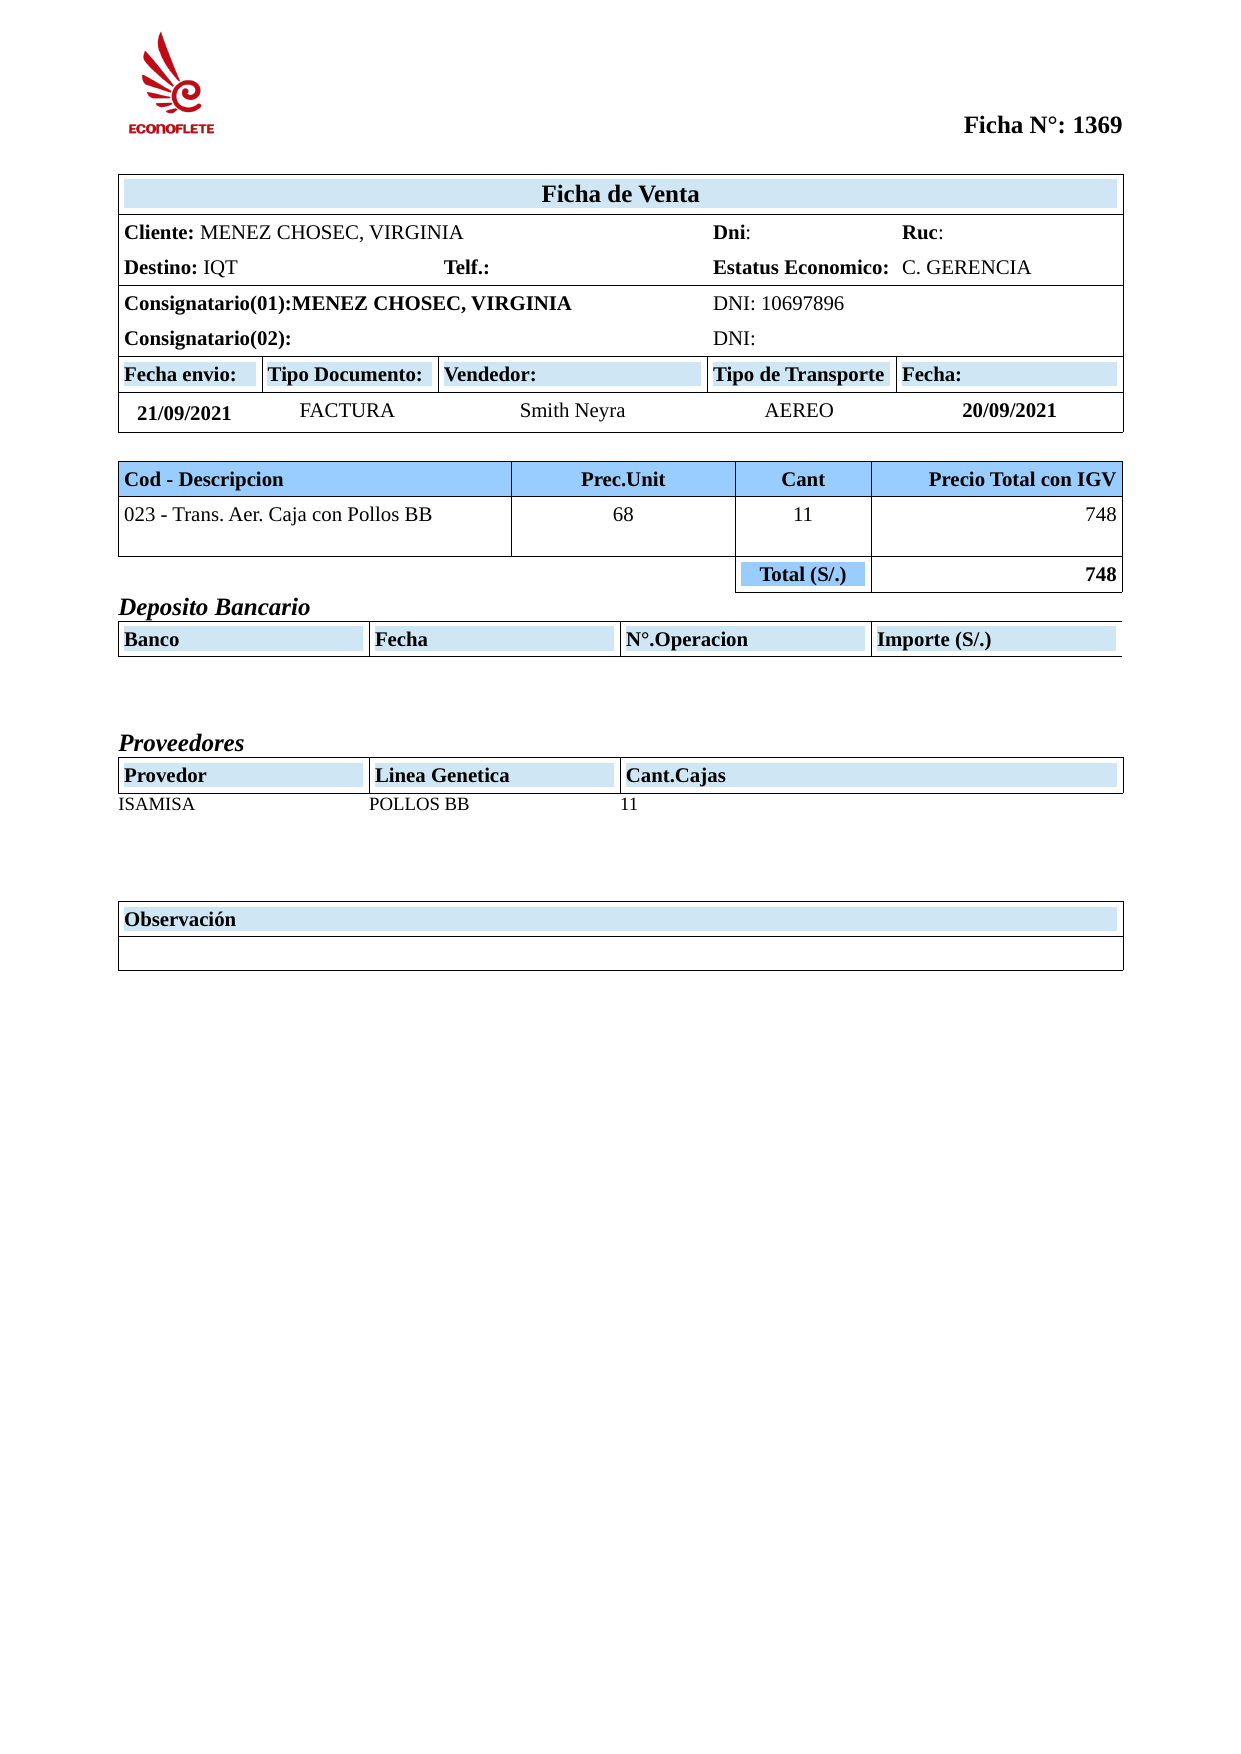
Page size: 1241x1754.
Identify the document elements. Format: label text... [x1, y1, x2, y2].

table_cell [871, 657, 1122, 680]
table_cell [620, 815, 1123, 836]
table_header Importe (S/.) [872, 622, 1122, 656]
table_cell Fecha: [897, 357, 1123, 392]
table_cell Smith Neyra [438, 393, 707, 432]
table_cell [620, 858, 1123, 879]
table_cell [118, 705, 369, 728]
table_header Prec.Unit [512, 462, 735, 496]
table_cell Consignatario(02): [119, 321, 707, 356]
table_cell C. GERENCIA [896, 249, 1123, 285]
table_header Cant [736, 462, 871, 496]
table_header Linea Genetica [370, 758, 620, 793]
table_header Precio Total con IGV [872, 462, 1122, 496]
table_cell [118, 879, 369, 901]
table_header Banco [119, 622, 369, 656]
table_header Fecha [370, 622, 620, 656]
table_cell [620, 879, 1123, 901]
table_cell [118, 836, 369, 858]
table_cell 21/09/2021 [119, 393, 262, 432]
table_cell AEREO [707, 393, 896, 432]
text Deposito Bancario [118, 592, 1122, 621]
table_cell [369, 705, 620, 728]
table_cell FACTURA [262, 393, 438, 432]
table_cell Fecha envio: [119, 357, 262, 392]
table_header Provedor [119, 758, 369, 793]
table_cell Telf.: [438, 249, 707, 285]
table_cell [620, 680, 871, 704]
table_cell [369, 680, 620, 704]
table_cell DNI: 10697896 [707, 286, 1123, 321]
table_cell Estatus Economico: [707, 249, 896, 285]
table_cell Consignatario(01):MENEZ CHOSEC, VIRGINIA [119, 286, 707, 321]
table_cell [369, 858, 620, 879]
table_cell [118, 657, 369, 680]
table_header Ficha de Venta [119, 175, 1123, 214]
table_cell POLLOS BB [369, 794, 620, 814]
table_cell [620, 657, 871, 680]
table_cell [620, 705, 871, 728]
table_cell [369, 836, 620, 858]
table_cell [119, 937, 1123, 969]
table_cell ISAMISA [118, 794, 369, 814]
table_header Observación [119, 902, 1123, 936]
table_cell 11 [620, 794, 1123, 814]
table_cell Cliente: MENEZ CHOSEC, VIRGINIA [119, 215, 707, 249]
picture [118, 31, 225, 134]
table_cell [620, 836, 1123, 858]
table_header Cant.Cajas [621, 758, 1123, 793]
text Proveedores [118, 728, 1122, 757]
table_cell [871, 680, 1122, 704]
table_cell Vendedor: [439, 357, 707, 392]
table_cell 023 - Trans. Aer. Caja con Pollos BB [119, 497, 511, 556]
table_header N°.Operacion [621, 622, 871, 656]
table_cell 68 [512, 497, 735, 556]
table_cell [118, 557, 511, 592]
table_cell Tipo de Transporte [708, 357, 896, 392]
table_cell [369, 657, 620, 680]
table_cell 748 [872, 497, 1122, 556]
table_cell 748 [872, 557, 1122, 592]
table_cell Dni: [707, 215, 896, 249]
table_cell [118, 815, 369, 836]
table_cell Ruc: [896, 215, 1123, 249]
table_cell [871, 705, 1122, 728]
table_cell Tipo Documento: [263, 357, 438, 392]
table_cell [369, 879, 620, 901]
table_cell 20/09/2021 [896, 393, 1123, 432]
table_cell [369, 815, 620, 836]
table_cell [118, 858, 369, 879]
table_cell 11 [736, 497, 871, 556]
table_header Cod - Descripcion [119, 462, 511, 496]
table_cell [511, 557, 735, 592]
table_cell Destino: IQT [119, 249, 438, 285]
table_cell DNI: [707, 321, 1123, 356]
table_cell [118, 680, 369, 704]
table_cell Total (S/.) [736, 557, 871, 592]
